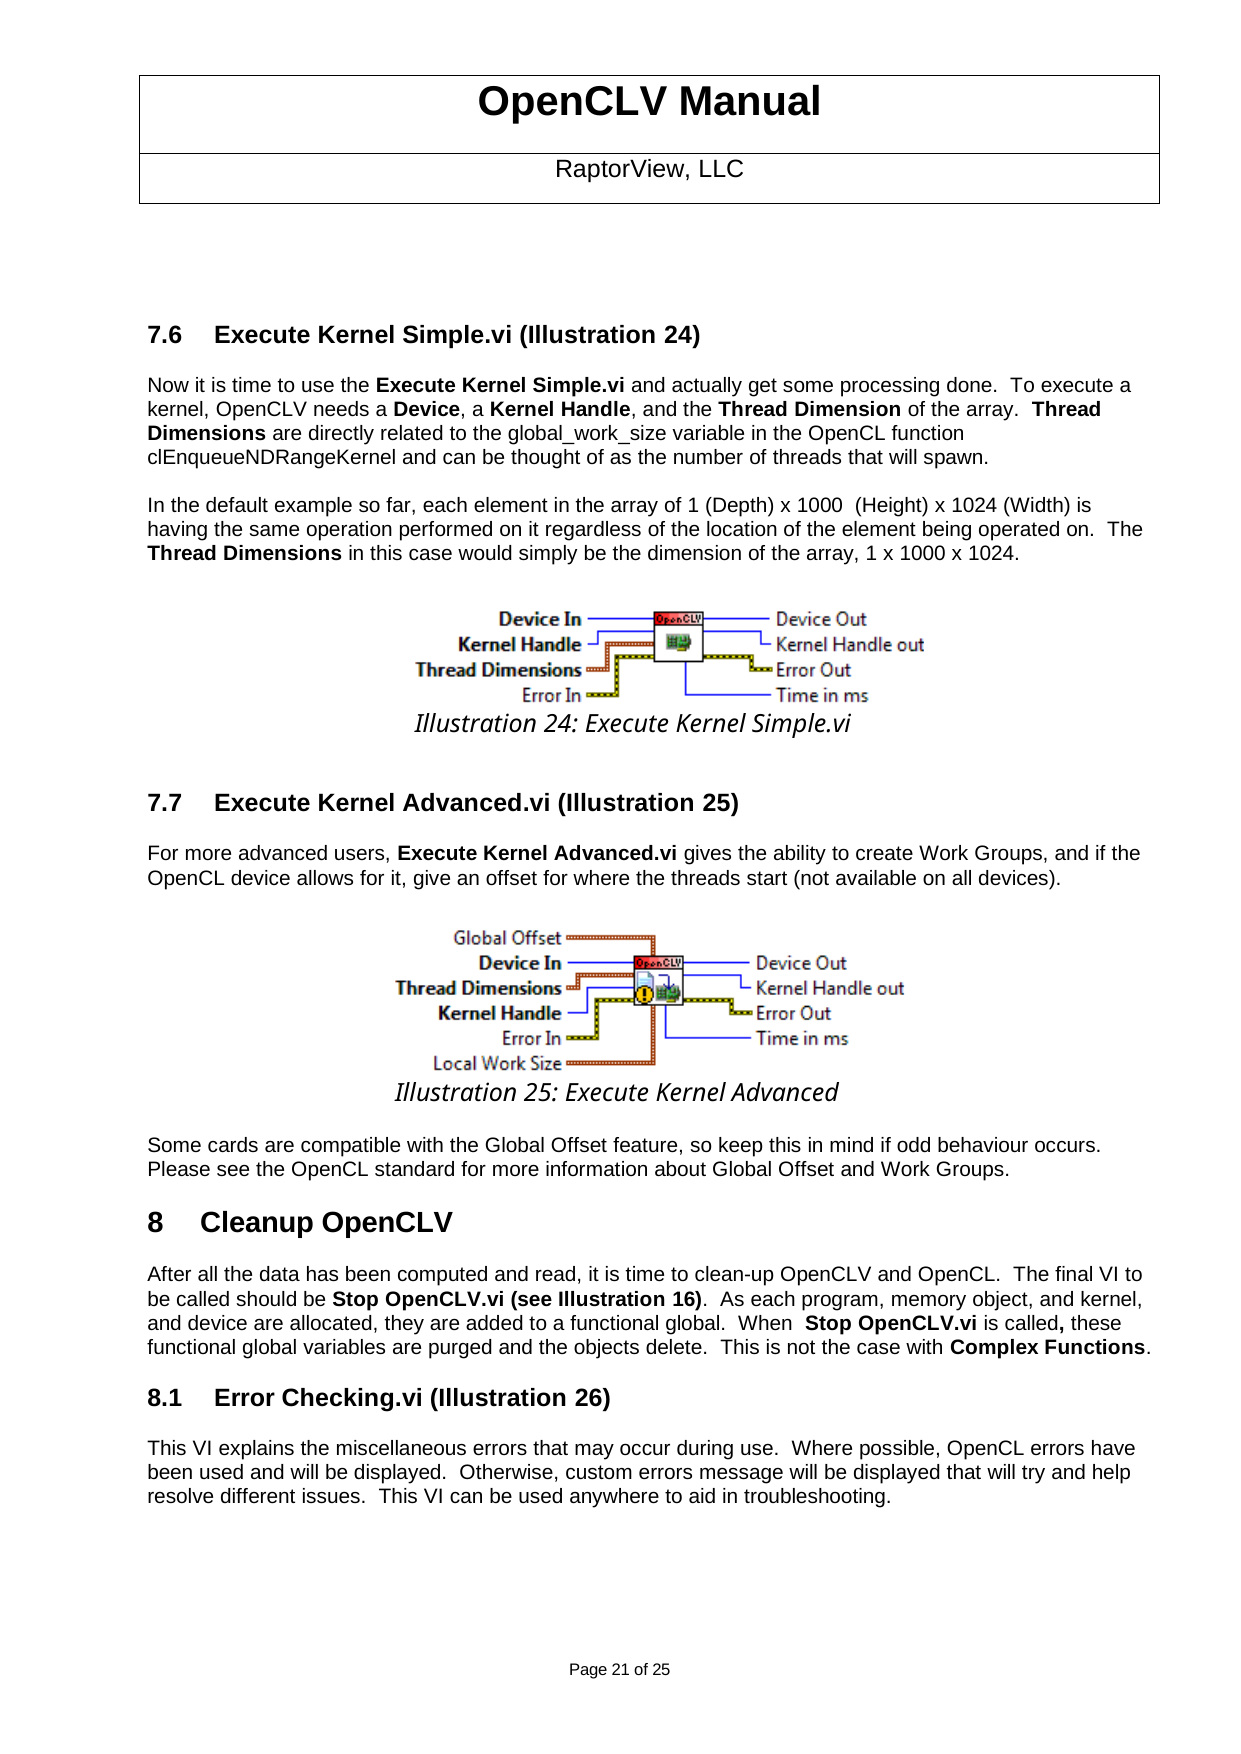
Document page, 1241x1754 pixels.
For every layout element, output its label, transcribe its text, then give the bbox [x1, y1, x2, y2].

text In the default example so far, each element in the array of 1 (Depth) x 1000 (Height) x 1024 (Width) is having the same operation performed on it regardless of the location of the element being operated on. The Thread Dimensions in this case would simply be the dimension of the array, 1 x 1000 x 1024. [147, 493, 1152, 565]
text This VI explains the miscellaneous errors that may occur during use. Where possible, OpenCL errors have been used and will be displayed. Otherwise, custom errors message will be displayed that will try and help resolve different issues. This VI can be used anywhere to aid in troubleshooting. [147, 1436, 1152, 1508]
subtitle Error Checking.vi (Illustration 26) [147, 1383, 1152, 1412]
text Now it is time to use the Execute Kernel Simple.vi and actually get some processing done. To execute a kernel, OpenCLV needs a Device, a Kernel Handle, and the Thread Dimension of the array. Thread Dimensions are directly related to the global_work_size variable in the OpenCL function clEnqueueNDRangeKernel and can be thought of as the number of threads that will spawn. [147, 373, 1152, 469]
text Illustration 25: Execute Kernel Advanced [395, 1075, 904, 1108]
text After all the data has been computed and read, it is time to clean-up OpenCLV and OpenCL. The final VI to be called should be Stop OpenCLV.vi (see Illustration 16). As each program, memory object, and kernel, and device are allocated, they are added to a functional global. When Stop OpenCLV.vi is called, these functional global variables are purged and the objects delete. This is not the case with Complex Functions. [147, 1262, 1152, 1359]
text Some cards are compatible with the Global Offset feature, so keep this in mind if odd behaviour occurs. Please see the OpenCL standard for more information about Global Offset and Work Groups. [147, 1133, 1152, 1181]
subtitle Execute Kernel Advanced.vi (Illustration 25) [147, 788, 1152, 817]
subtitle Cleanup OpenCLV [147, 1205, 1152, 1238]
text Illustration 24: Execute Kernel Simple.vi [414, 707, 924, 740]
subtitle Execute Kernel Simple.vi (Illustration 24) [147, 319, 1152, 349]
text For more advanced users, Execute Kernel Advanced.vi gives the ability to create Work Groups, and if the OpenCL device allows for it, give an offset for where the threads start (not available on all devices). [147, 841, 1152, 889]
